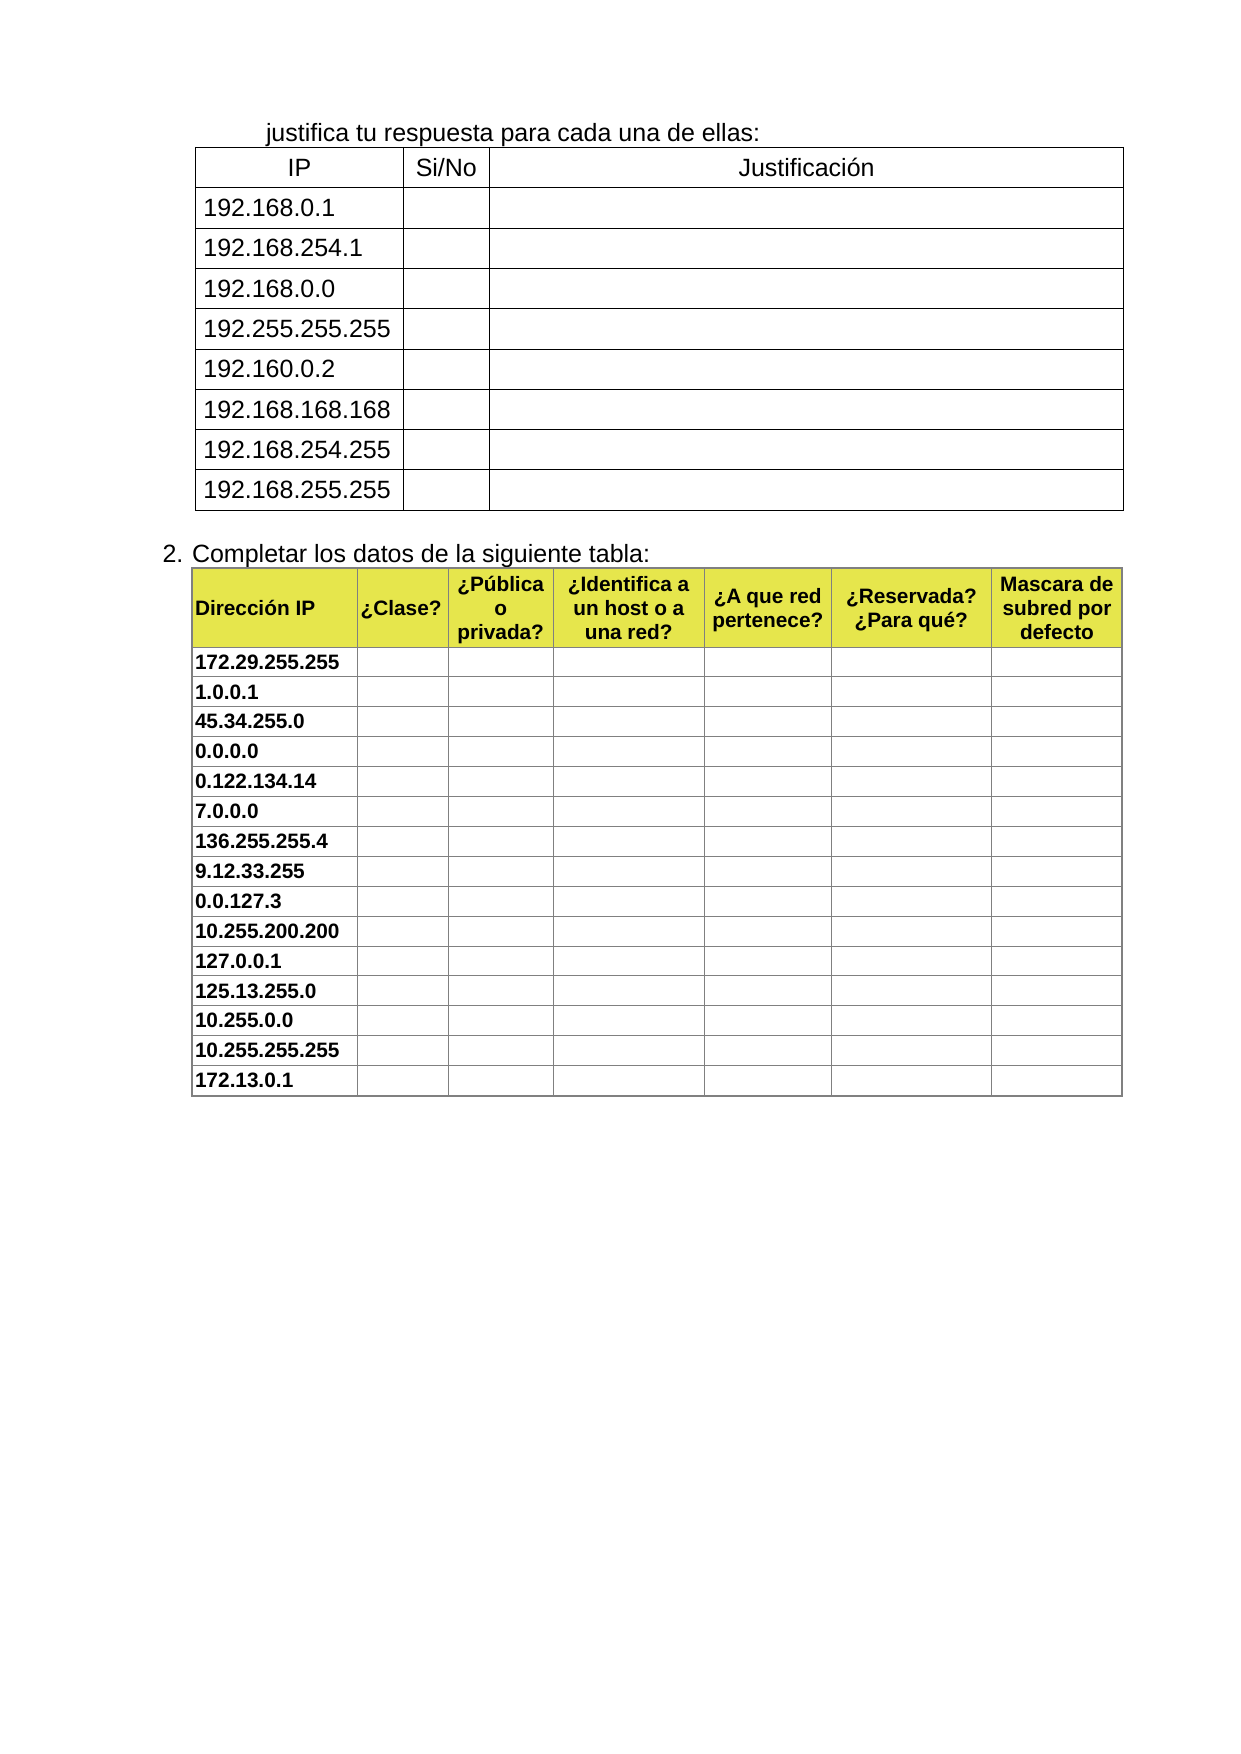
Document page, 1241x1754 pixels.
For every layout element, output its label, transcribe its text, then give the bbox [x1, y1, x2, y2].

table_cell [705, 767, 831, 796]
table_cell 7.0.0.0 [193, 797, 357, 826]
table_cell [705, 1066, 831, 1095]
table_cell [992, 827, 1121, 856]
table_cell 125.13.255.0 [193, 976, 357, 1005]
table_cell [832, 857, 991, 886]
text justifica tu respuesta para cada una de ellas: [266, 118, 1122, 147]
table_cell [358, 947, 448, 975]
table_cell [992, 648, 1121, 676]
table_cell 0.0.127.3 [193, 887, 357, 916]
table_cell [490, 470, 1123, 510]
table_cell [404, 470, 489, 510]
table_cell [705, 827, 831, 856]
table_header Justificación [490, 148, 1123, 187]
table_cell [705, 648, 831, 676]
table_cell [490, 350, 1123, 389]
table_cell 45.34.255.0 [193, 707, 357, 736]
table_cell 1.0.0.1 [193, 677, 357, 706]
table_cell [992, 917, 1121, 946]
table_cell [832, 976, 991, 1005]
table_cell [490, 430, 1123, 469]
table_cell [490, 269, 1123, 308]
table_cell 192.168.168.168 [196, 390, 403, 429]
table_header ¿Clase? [358, 569, 448, 647]
table_cell [358, 648, 448, 676]
table_cell [404, 309, 489, 348]
table_cell [358, 737, 448, 766]
table_cell [404, 229, 489, 268]
table_cell [449, 1006, 553, 1035]
table_header IP [196, 148, 403, 187]
table_cell [404, 430, 489, 469]
table_cell [992, 1066, 1121, 1095]
table_cell [554, 857, 704, 886]
table_cell [705, 677, 831, 706]
table_cell [554, 887, 704, 916]
table_cell 127.0.0.1 [193, 947, 357, 975]
table_cell [490, 188, 1123, 227]
table_cell 192.168.254.1 [196, 229, 403, 268]
table_cell [992, 767, 1121, 796]
table_cell [705, 917, 831, 946]
table_cell 192.255.255.255 [196, 309, 403, 348]
table_cell [449, 976, 553, 1005]
table_cell [832, 797, 991, 826]
table_cell [992, 976, 1121, 1005]
table_cell [705, 857, 831, 886]
table_cell 192.168.254.255 [196, 430, 403, 469]
table_cell [554, 1066, 704, 1095]
table_cell [832, 1006, 991, 1035]
table_cell [832, 648, 991, 676]
table_cell [832, 827, 991, 856]
table_header ¿Reservada? ¿Para qué? [832, 569, 991, 647]
table_cell [832, 917, 991, 946]
table_cell 10.255.0.0 [193, 1006, 357, 1035]
table_cell 192.168.0.0 [196, 269, 403, 308]
table_cell [554, 1006, 704, 1035]
table_cell [449, 947, 553, 975]
table_cell [358, 1066, 448, 1095]
table_header ¿Identifica a un host o a una red? [554, 569, 704, 647]
table_cell [554, 797, 704, 826]
table_cell [832, 767, 991, 796]
table_cell [554, 1036, 704, 1065]
table_cell [449, 707, 553, 736]
table_cell [992, 947, 1121, 975]
table_cell [449, 648, 553, 676]
table_cell [705, 1036, 831, 1065]
table_cell [404, 390, 489, 429]
table_cell [358, 1006, 448, 1035]
table_cell [358, 857, 448, 886]
table_cell 0.0.0.0 [193, 737, 357, 766]
table_cell [705, 737, 831, 766]
table_cell [554, 648, 704, 676]
table_cell 172.13.0.1 [193, 1066, 357, 1095]
table_cell [449, 767, 553, 796]
table_header ¿A que red pertenece? [705, 569, 831, 647]
table_header Si/No [404, 148, 489, 187]
table_cell [554, 917, 704, 946]
table_cell [832, 707, 991, 736]
table_cell [449, 887, 553, 916]
table_cell [992, 887, 1121, 916]
table_cell [992, 1006, 1121, 1035]
table_cell [705, 1006, 831, 1035]
table_header ¿Pública o privada? [449, 569, 553, 647]
table_cell [992, 797, 1121, 826]
table_cell [358, 707, 448, 736]
table_cell [832, 887, 991, 916]
table_cell [554, 947, 704, 975]
table_cell [992, 677, 1121, 706]
table_cell [832, 1066, 991, 1095]
table_cell 192.160.0.2 [196, 350, 403, 389]
table_cell [449, 677, 553, 706]
table_cell [832, 947, 991, 975]
table_header Mascara de subred por defecto [992, 569, 1121, 647]
table_cell [554, 707, 704, 736]
table_cell [490, 309, 1123, 348]
table_cell [832, 1036, 991, 1065]
table_cell 10.255.255.255 [193, 1036, 357, 1065]
table_cell [449, 737, 553, 766]
table_cell [358, 917, 448, 946]
table_cell [832, 677, 991, 706]
table_cell 9.12.33.255 [193, 857, 357, 886]
table_cell [449, 827, 553, 856]
table_cell [358, 677, 448, 706]
table_cell [554, 737, 704, 766]
table_cell [358, 797, 448, 826]
table_cell [554, 976, 704, 1005]
table_cell 136.255.255.4 [193, 827, 357, 856]
table_cell 10.255.200.200 [193, 917, 357, 946]
table_cell [449, 1036, 553, 1065]
table_header Dirección IP [193, 569, 357, 647]
table_cell [554, 827, 704, 856]
table_cell [705, 887, 831, 916]
table_cell [404, 350, 489, 389]
table_cell [992, 707, 1121, 736]
table_cell [992, 1036, 1121, 1065]
table_cell 192.168.255.255 [196, 470, 403, 510]
table_cell [404, 188, 489, 227]
table_cell [705, 707, 831, 736]
table_cell [358, 1036, 448, 1065]
table_cell [832, 737, 991, 766]
table_cell 172.29.255.255 [193, 648, 357, 676]
table_cell [705, 797, 831, 826]
table_cell [358, 887, 448, 916]
table_cell [490, 229, 1123, 268]
table_cell [358, 767, 448, 796]
table_cell [554, 767, 704, 796]
table_cell 0.122.134.14 [193, 767, 357, 796]
table_cell [449, 1066, 553, 1095]
table_cell [705, 976, 831, 1005]
table_cell [992, 857, 1121, 886]
table_cell [404, 269, 489, 308]
table_cell 192.168.0.1 [196, 188, 403, 227]
table_cell [449, 797, 553, 826]
table_cell [554, 677, 704, 706]
table_cell [449, 917, 553, 946]
table_cell [490, 390, 1123, 429]
table_cell [449, 857, 553, 886]
table_cell [358, 976, 448, 1005]
list Completar los datos de la siguiente tabla: [162, 538, 1122, 567]
table_cell [705, 947, 831, 975]
table_cell [358, 827, 448, 856]
table_cell [992, 737, 1121, 766]
